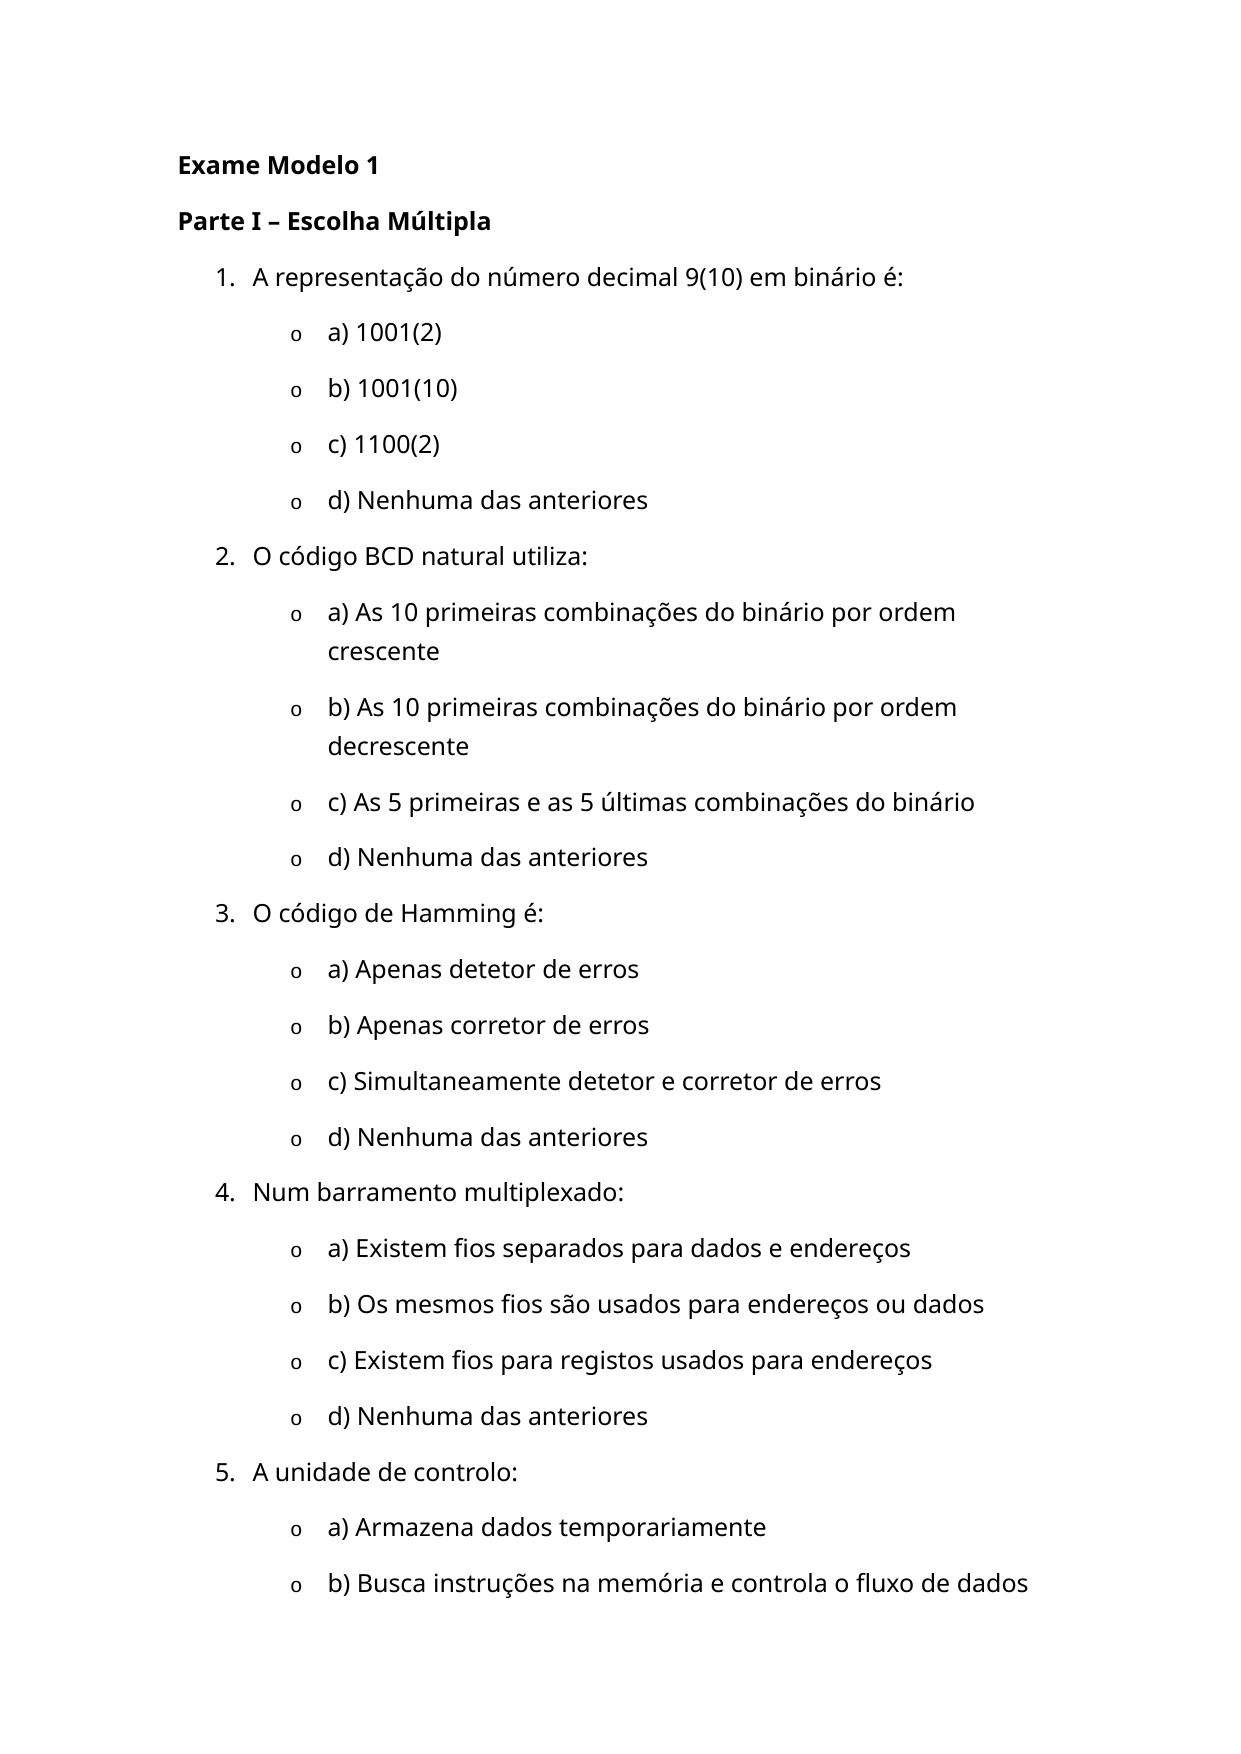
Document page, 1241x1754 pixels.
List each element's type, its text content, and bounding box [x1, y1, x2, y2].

list Num barramento multiplexado: [215, 1175, 1063, 1209]
list c) As 5 primeiras e as 5 últimas combinações do binário [290, 784, 1063, 818]
list O código BCD natural utiliza: [215, 538, 1063, 572]
list b) 1001(10) [290, 371, 1063, 405]
list d) Nenhuma das anteriores [290, 483, 1063, 517]
list b) Os mesmos fios são usados para endereços ou dados [290, 1287, 1063, 1321]
list c) Existem fios para registos usados para endereços [290, 1343, 1063, 1377]
list A unidade de controlo: [215, 1454, 1063, 1488]
list a) Armazena dados temporariamente [290, 1510, 1063, 1544]
list c) 1100(2) [290, 427, 1063, 461]
list b) Apenas corretor de erros [290, 1008, 1063, 1042]
list d) Nenhuma das anteriores [290, 1398, 1063, 1432]
list c) Simultaneamente detetor e corretor de erros [290, 1063, 1063, 1097]
list d) Nenhuma das anteriores [290, 840, 1063, 874]
text Parte I – Escolha Múltipla [177, 203, 1063, 237]
list O código de Hamming é: [215, 896, 1063, 930]
list a) 1001(2) [290, 315, 1063, 349]
list b) As 10 primeiras combinações do binário por ordem decrescente [290, 689, 1063, 762]
list a) Apenas detetor de erros [290, 952, 1063, 986]
list b) Busca instruções na memória e controla o fluxo de dados [290, 1566, 1063, 1600]
list A representação do número decimal 9(10) em binário é: [215, 259, 1063, 293]
list a) Existem fios separados para dados e endereços [290, 1231, 1063, 1265]
list d) Nenhuma das anteriores [290, 1119, 1063, 1153]
list a) As 10 primeiras combinações do binário por ordem crescente [290, 594, 1063, 667]
text Exame Modelo 1 [177, 148, 1063, 182]
